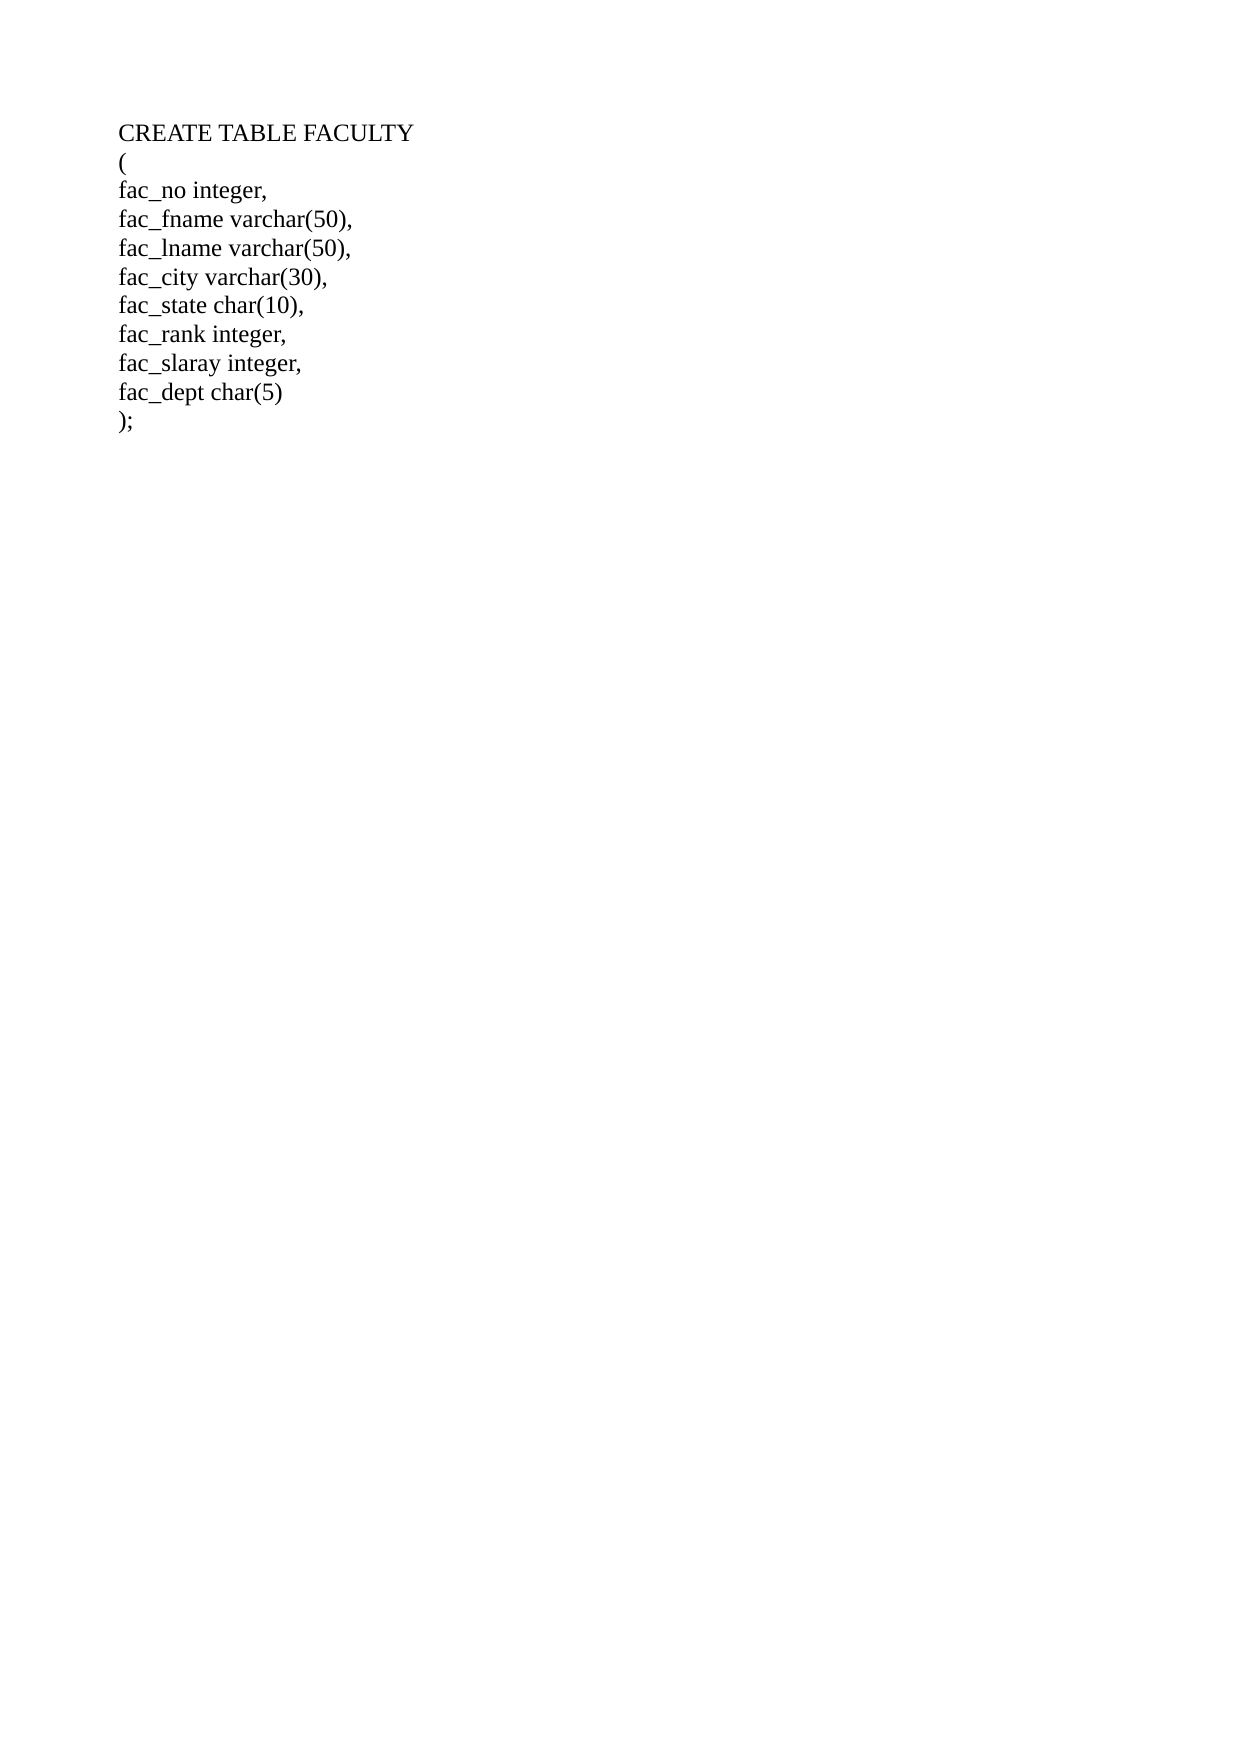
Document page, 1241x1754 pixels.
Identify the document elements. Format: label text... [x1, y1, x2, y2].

text fac_city varchar(30), [118, 262, 1122, 291]
text CREATE TABLE FACULTY [118, 118, 1122, 147]
text ); [118, 406, 1122, 434]
text fac_rank integer, [118, 319, 1122, 348]
text fac_dept char(5) [118, 377, 1122, 406]
text fac_state char(10), [118, 291, 1122, 319]
text fac_no integer, [118, 176, 1122, 204]
text fac_fname varchar(50), [118, 204, 1122, 233]
text fac_lname varchar(50), [118, 233, 1122, 262]
text ( [118, 147, 1122, 176]
text fac_slaray integer, [118, 348, 1122, 377]
